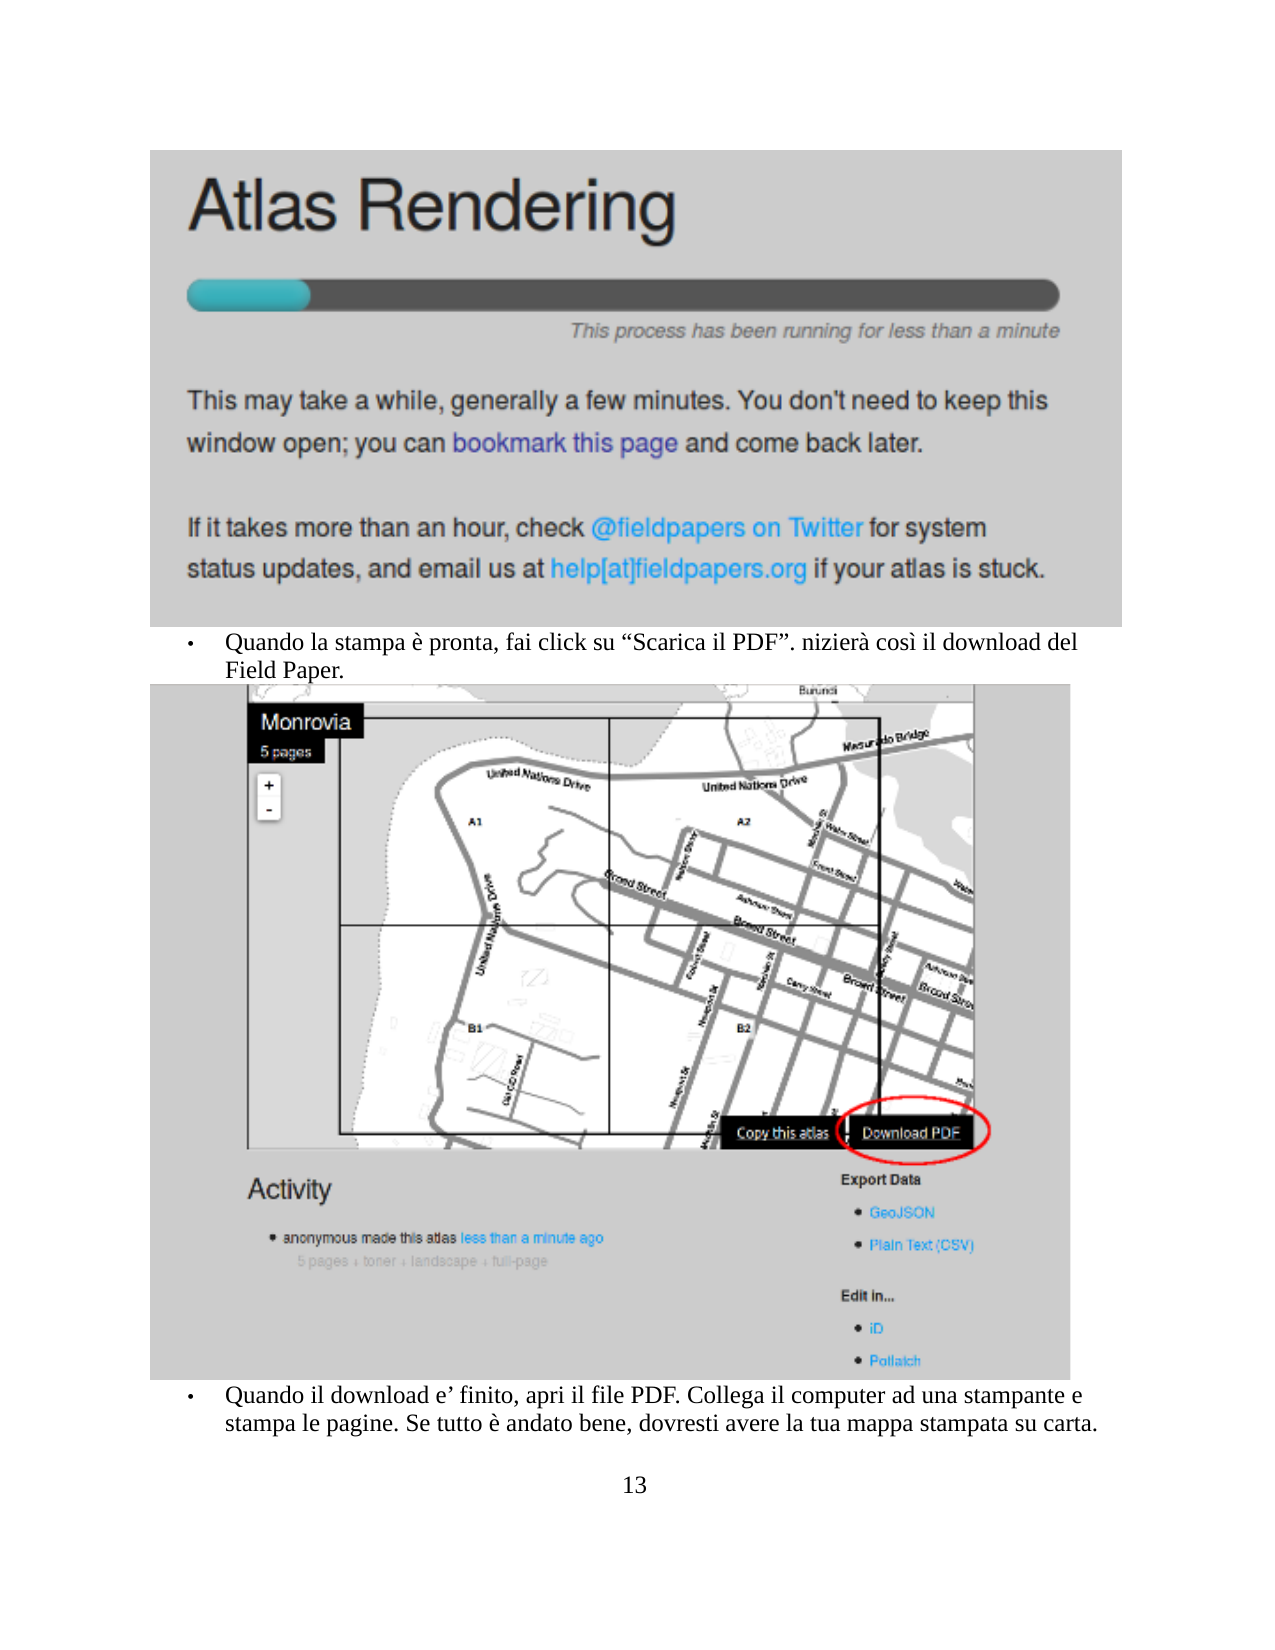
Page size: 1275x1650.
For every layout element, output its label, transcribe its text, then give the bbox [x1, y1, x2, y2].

picture [150, 150, 1122, 627]
picture [150, 684, 1071, 1380]
list Quando il download e’ finito, apri il file PDF. Collega il computer ad una stampante e stampa le pagine. Se tutto è andato bene, dovresti avere la tua mappa stampata su carta. [187, 1380, 1125, 1437]
list Quando la stampa è pronta, fai click su “Scarica il PDF”. nizierà così il download del Field Paper. [187, 627, 1125, 684]
